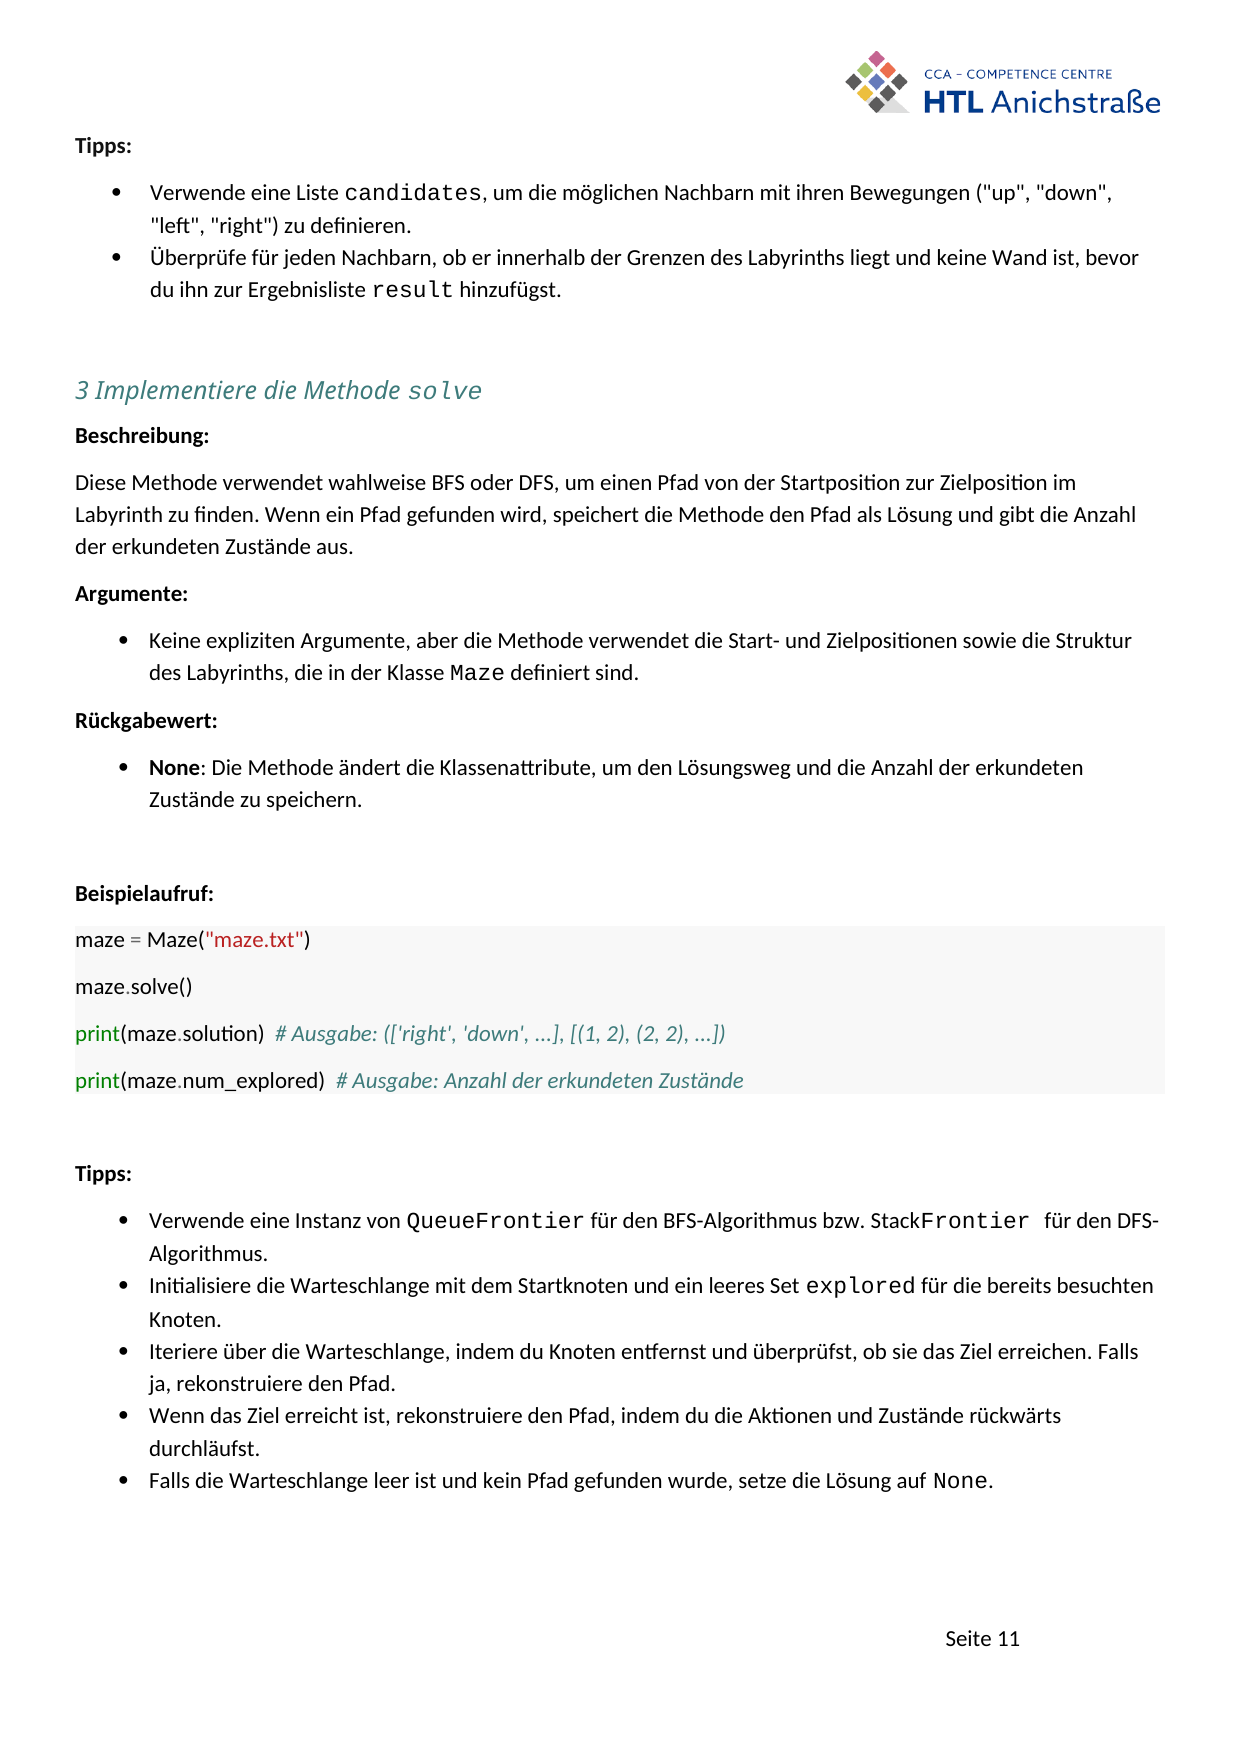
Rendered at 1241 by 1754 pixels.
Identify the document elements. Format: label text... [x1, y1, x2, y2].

picture [845, 51, 1161, 113]
list Wenn das Ziel erreicht ist, rekonstruiere den Pfad, indem du die Aktionen und Zustände rückwärts durchläufst. [119, 1402, 1165, 1462]
list Verwende eine Instanz von QueueFrontier für den BFS-Algorithmus bzw. StackFrontier für den DFS-Algorithmus. [119, 1206, 1165, 1267]
list Verwende eine Liste candidates, um die möglichen Nachbarn mit ihren Bewegungen ("up", "down", "left", "right") zu definieren. [112, 178, 1165, 239]
text Beschreibung: [75, 421, 1165, 449]
text Argumente: [75, 579, 1165, 607]
text maze = Maze("maze.txt") [75, 926, 1165, 953]
list Falls die Warteschlange leer ist und kein Pfad gefunden wurde, setze die Lösung auf None. [119, 1466, 1165, 1495]
text print(maze.solution) # Ausgabe: (['right', 'down', ...], [(1, 2), (2, 2), ...]) [75, 1019, 1165, 1047]
text Rückgabewert: [75, 706, 1165, 734]
text Diese Methode verwendet wahlweise BFS oder DFS, um einen Pfad von der Startposition zur Zielposition im Labyrinth zu finden. Wenn ein Pfad gefunden wird, speichert die Methode den Pfad als Lösung und gibt die Anzahl der erkundeten Zustände aus. [75, 468, 1165, 560]
list Keine expliziten Argumente, aber die Methode verwendet die Start- und Zielpositionen sowie die Struktur des Labyrinths, die in der Klasse Maze definiert sind. [119, 626, 1165, 687]
list Initialisiere die Warteschlange mit dem Startknoten und ein leeres Set explored für die bereits besuchten Knoten. [119, 1272, 1165, 1333]
list None: Die Methode ändert die Klassenattribute, um den Lösungsweg und die Anzahl der erkundeten Zustände zu speichern. [119, 753, 1165, 813]
text print(maze.num_explored) # Ausgabe: Anzahl der erkundeten Zustände [75, 1066, 1165, 1094]
text Tipps: [75, 1159, 1165, 1187]
text maze.solve() [75, 972, 1165, 1000]
subtitle 3 Implementiere die Methode solve [75, 372, 1165, 407]
list Überprüfe für jeden Nachbarn, ob er innerhalb der Grenzen des Labyrinths liegt und keine Wand ist, bevor du ihn zur Ergebnisliste result hinzufügst. [112, 243, 1165, 305]
text Tipps: [75, 131, 1165, 159]
list Iteriere über die Warteschlange, indem du Knoten entfernst und überprüfst, ob sie das Ziel erreichen. Falls ja, rekonstruiere den Pfad. [119, 1337, 1165, 1397]
text Beispielaufruf: [75, 879, 1165, 907]
